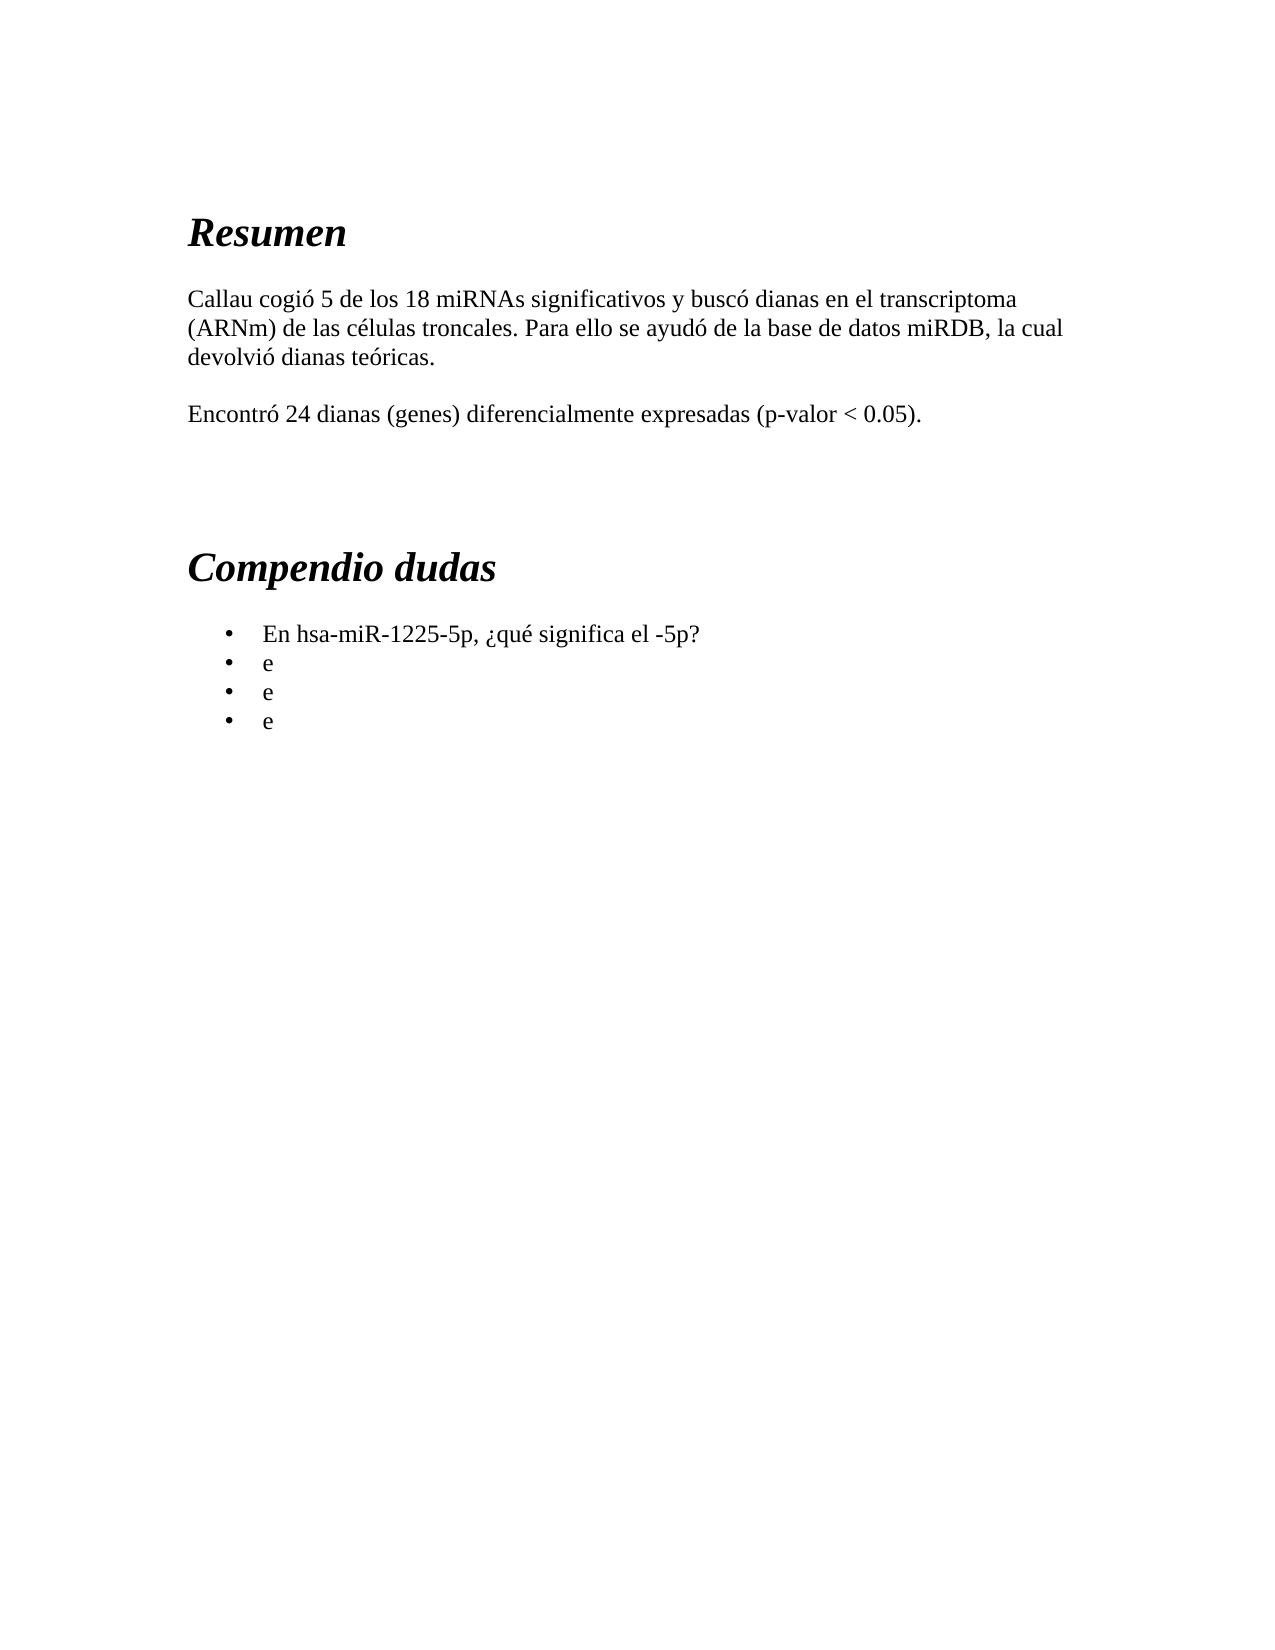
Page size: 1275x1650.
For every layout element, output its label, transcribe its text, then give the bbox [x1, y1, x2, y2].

list e [225, 677, 1087, 706]
list e [225, 706, 1087, 734]
text Encontró 24 dianas (genes) diferencialmente expresadas (p-valor < 0.05). [187, 399, 1087, 428]
list En hsa-miR-1225-5p, ¿qué significa el -5p? [225, 619, 1087, 648]
text Resumen [187, 207, 1087, 255]
list e [225, 648, 1087, 677]
text Compendio dudas [187, 543, 1087, 591]
text Callau cogió 5 de los 18 miRNAs significativos y buscó dianas en el transcriptoma (ARNm) de las células troncales. Para ello se ayudó de la base de datos miRDB, la cual devolvió dianas teóricas. [187, 284, 1087, 370]
